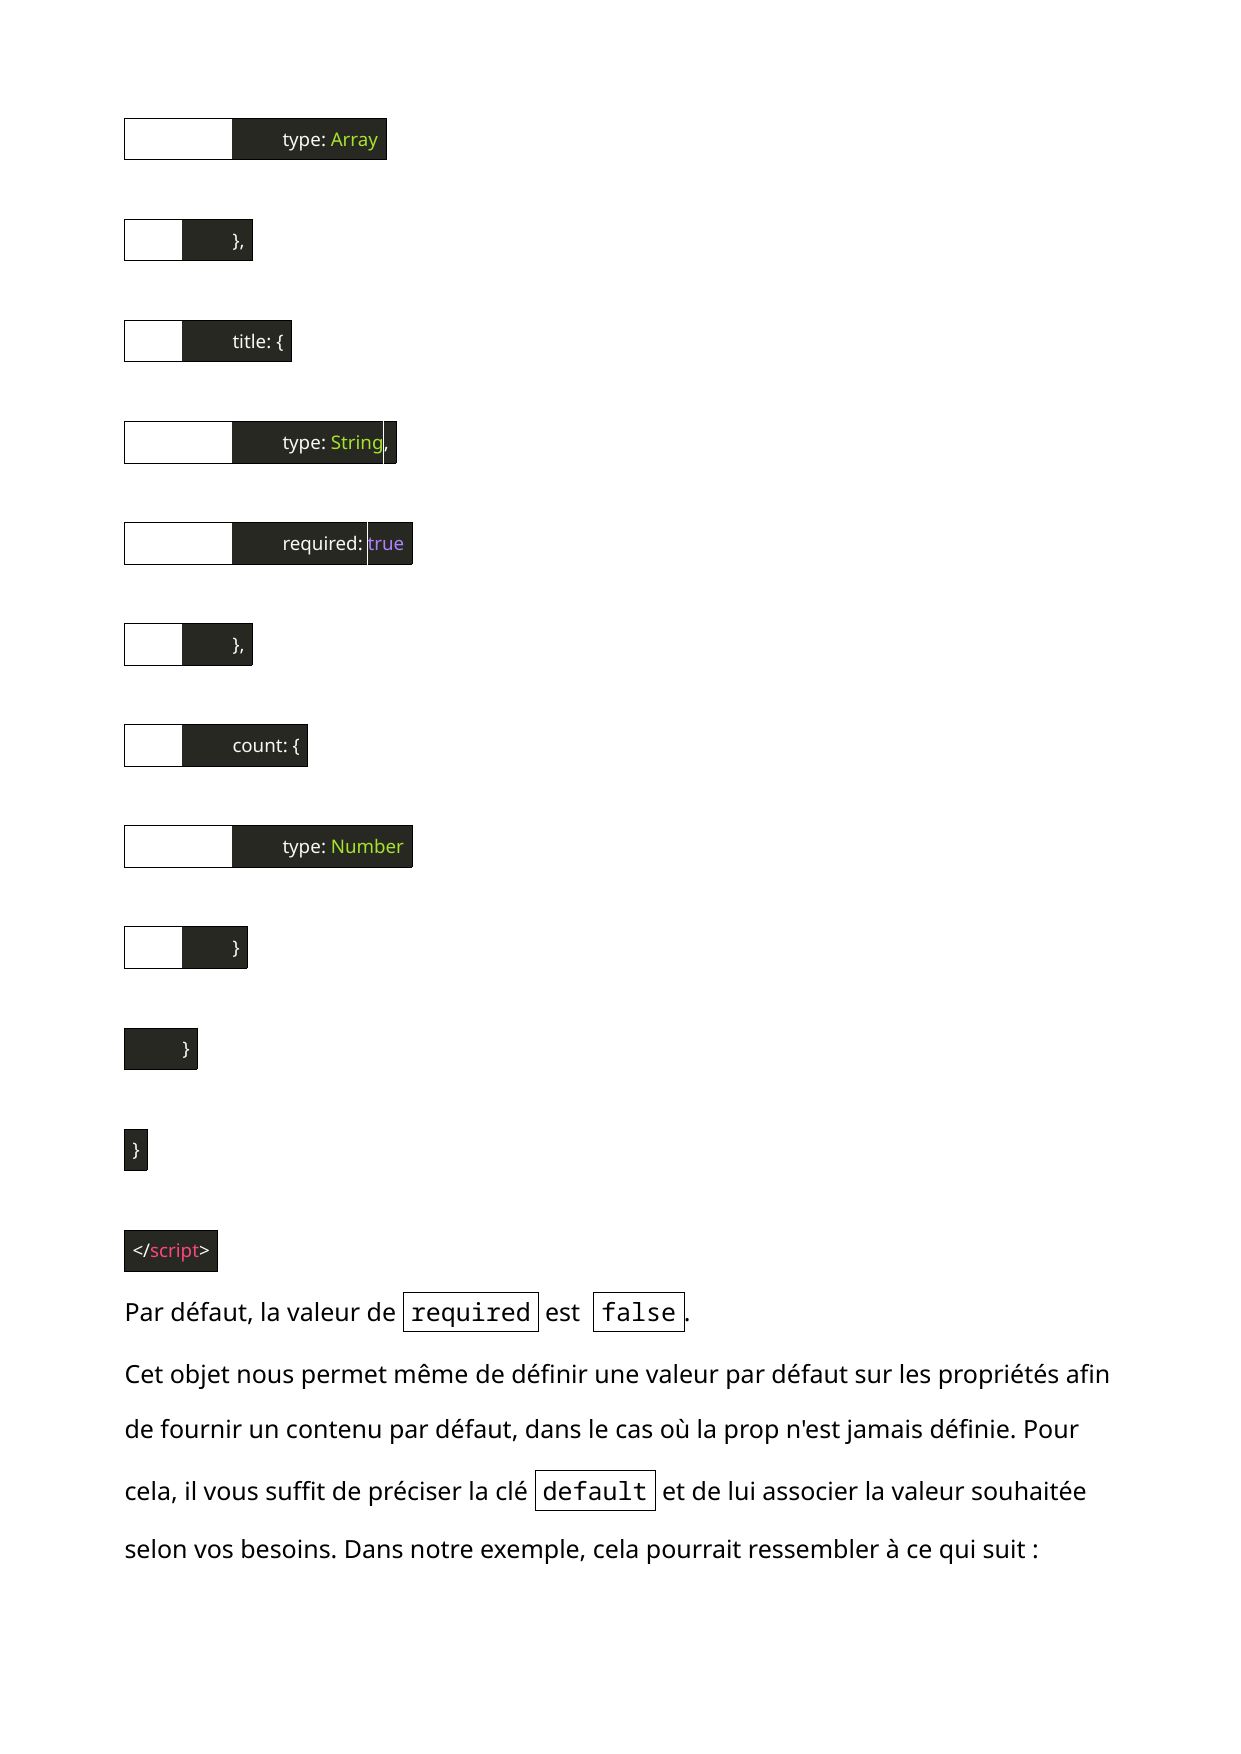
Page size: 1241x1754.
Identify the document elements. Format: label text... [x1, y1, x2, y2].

text required: true [125, 523, 412, 564]
text [253, 623, 1111, 665]
text Cet objet nous permet même de définir une valeur par défaut sur les propriétés afin de fournir un contenu par défaut, dans le cas où la prop n'est jamais définie. Pour cela, il vous suffit de préciser la clé default et de lui associer la valeur souhaitée selon vos besoins. Dans notre exemple, cela pourrait ressembler à ce qui suit : [124, 1356, 1116, 1566]
text [308, 724, 1111, 766]
text type: Number [125, 826, 412, 867]
text [198, 1027, 1111, 1069]
text }, [125, 624, 252, 665]
text }, [125, 220, 252, 260]
text [413, 522, 1111, 564]
text [253, 219, 1111, 261]
text </script> [125, 1231, 217, 1271]
text [218, 1229, 1111, 1271]
text . [685, 1292, 1116, 1332]
text [148, 1128, 1111, 1170]
text type: String, [125, 422, 396, 463]
text required [404, 1293, 538, 1331]
text Par défaut, la valeur de [124, 1292, 403, 1332]
text title: { [125, 321, 291, 361]
text est [539, 1292, 593, 1332]
text false [594, 1293, 684, 1331]
text } [125, 1029, 197, 1069]
text } [125, 927, 247, 968]
text count: { [125, 725, 307, 766]
text [248, 926, 1111, 968]
text } [125, 1130, 147, 1170]
text type: Array [125, 119, 386, 159]
text [413, 825, 1111, 867]
text [292, 320, 1111, 362]
text [387, 118, 1111, 159]
text [397, 421, 1111, 463]
